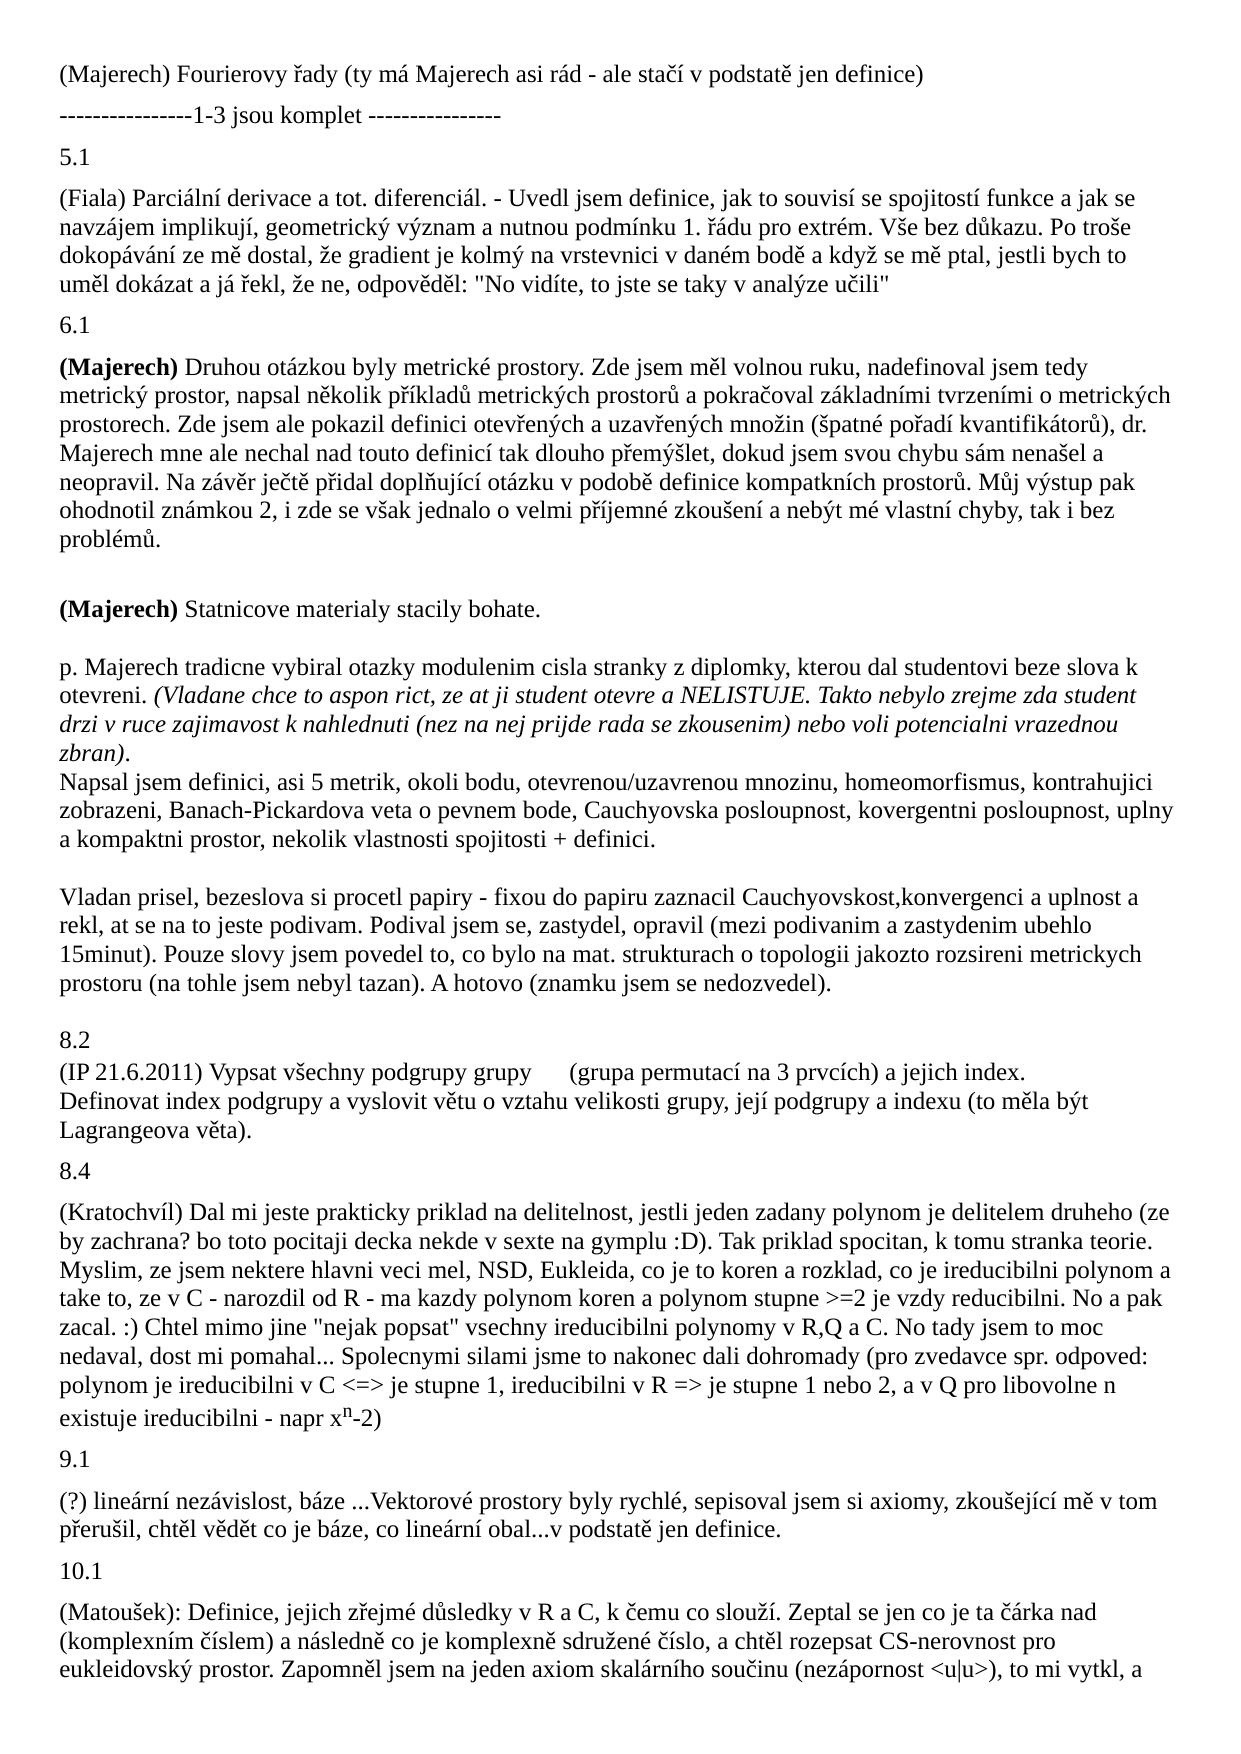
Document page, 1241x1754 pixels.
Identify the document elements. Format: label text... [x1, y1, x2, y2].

text 10.1 [59, 1556, 1181, 1584]
text (Majerech) Fourierovy řady (ty má Majerech asi rád - ale stačí v podstatě jen definice) [59, 59, 1181, 88]
text (Majerech) Statnicove materialy stacily bohate. p. Majerech tradicne vybiral otazky modulenim cisla stranky z diplomky, kterou dal studentovi beze slova k otevreni. (Vladane chce to aspon rict, ze at ji student otevre a NELISTUJE. Takto nebylo zrejme zda student drzi v ruce zajimavost k nahlednuti (nez na nej prijde rada se zkousenim) nebo voli potencialni vrazednou zbran). Napsal jsem definici, asi 5 metrik, okoli bodu, otevrenou/uzavrenou mnozinu, homeomorfismus, kontrahujici zobrazeni, Banach-Pickardova veta o pevnem bode, Cauchyovska posloupnost, kovergentni posloupnost, uplny a kompaktni prostor, nekolik vlastnosti spojitosti + definici. Vladan prisel, bezeslova si procetl papiry - fixou do papiru zaznacil Cauchyovskost,konvergenci a uplnost a rekl, at se na to jeste podivam. Podival jsem se, zastydel, opravil (mezi podivanim a zastydenim ubehlo 15minut). Pouze slovy jsem povedel to, co bylo na mat. strukturach o topologii jakozto rozsireni metrickych prostoru (na tohle jsem nebyl tazan). A hotovo (znamku jsem se nedozvedel). 8.2 (IP 21.6.2011) Vypsat všechny podgrupy grupy (grupa permutací na 3 prvcích) a jejich index. Definovat index podgrupy a vyslovit větu o vztahu velikosti grupy, její podgrupy a indexu (to měla být Lagrangeova věta). [59, 594, 1181, 1143]
text (Fiala) Parciální derivace a tot. diferenciál. - Uvedl jsem definice, jak to souvisí se spojitostí funkce a jak se navzájem implikují, geometrický význam a nutnou podmínku 1. řádu pro extrém. Vše bez důkazu. Po troše dokopávání ze mě dostal, že gradient je kolmý na vrstevnici v daném bodě a když se mě ptal, jestli bych to uměl dokázat a já řekl, že ne, odpověděl: "No vidíte, to jste se taky v analýze učili" [59, 183, 1181, 298]
text 6.1 [59, 310, 1181, 339]
text (Majerech) Druhou otázkou byly metrické prostory. Zde jsem měl volnou ruku, nadefinoval jsem tedy metrický prostor, napsal několik příkladů metrických prostorů a pokračoval základními tvrzeními o metrických prostorech. Zde jsem ale pokazil definici otevřených a uzavřených množin (špatné pořadí kvantifikátorů), dr. Majerech mne ale nechal nad touto definicí tak dlouho přemýšlet, dokud jsem svou chybu sám nenašel a neopravil. Na závěr ječtě přidal doplňující otázku v podobě definice kompatkních prostorů. Můj výstup pak ohodnotil známkou 2, i zde se však jednalo o velmi příjemné zkoušení a nebýt mé vlastní chyby, tak i bez problémů. [59, 352, 1181, 582]
text 9.1 [59, 1444, 1181, 1473]
text ----------------1-3 jsou komplet ---------------- [59, 100, 1181, 129]
text (Kratochvíl) Dal mi jeste prakticky priklad na delitelnost, jestli jeden zadany polynom je delitelem druheho (ze by zachrana? bo toto pocitaji decka nekde v sexte na gymplu :D). Tak priklad spocitan, k tomu stranka teorie. Myslim, ze jsem nektere hlavni veci mel, NSD, Eukleida, co je to koren a rozklad, co je ireducibilni polynom a take to, ze v C - narozdil od R - ma kazdy polynom koren a polynom stupne >=2 je vzdy reducibilni. No a pak zacal. :) Chtel mimo jine "nejak popsat" vsechny ireducibilni polynomy v R,Q a C. No tady jsem to moc nedaval, dost mi pomahal... Spolecnymi silami jsme to nakonec dali dohromady (pro zvedavce spr. odpoved: polynom je ireducibilni v C <=> je stupne 1, ireducibilni v R => je stupne 1 nebo 2, a v Q pro libovolne n existuje ireducibilni - napr xn-2) [59, 1197, 1181, 1432]
text (?) lineární nezávislost, báze ...Vektorové prostory byly rychlé, sepisoval jsem si axiomy, zkoušející mě v tom přerušil, chtěl vědět co je báze, co lineární obal...v podstatě jen definice. [59, 1486, 1181, 1543]
text 5.1 [59, 142, 1181, 170]
text (Matoušek): Definice, jejich zřejmé důsledky v R a C, k čemu co slouží. Zeptal se jen co je ta čárka nad (komplexním číslem) a následně co je komplexně sdružené číslo, a chtěl rozepsat CS-nerovnost pro eukleidovský prostor. Zapomněl jsem na jeden axiom skalárního součinu (nezápornost <u|u>), to mi vytkl, a [59, 1597, 1181, 1683]
text 8.4 [59, 1156, 1181, 1185]
